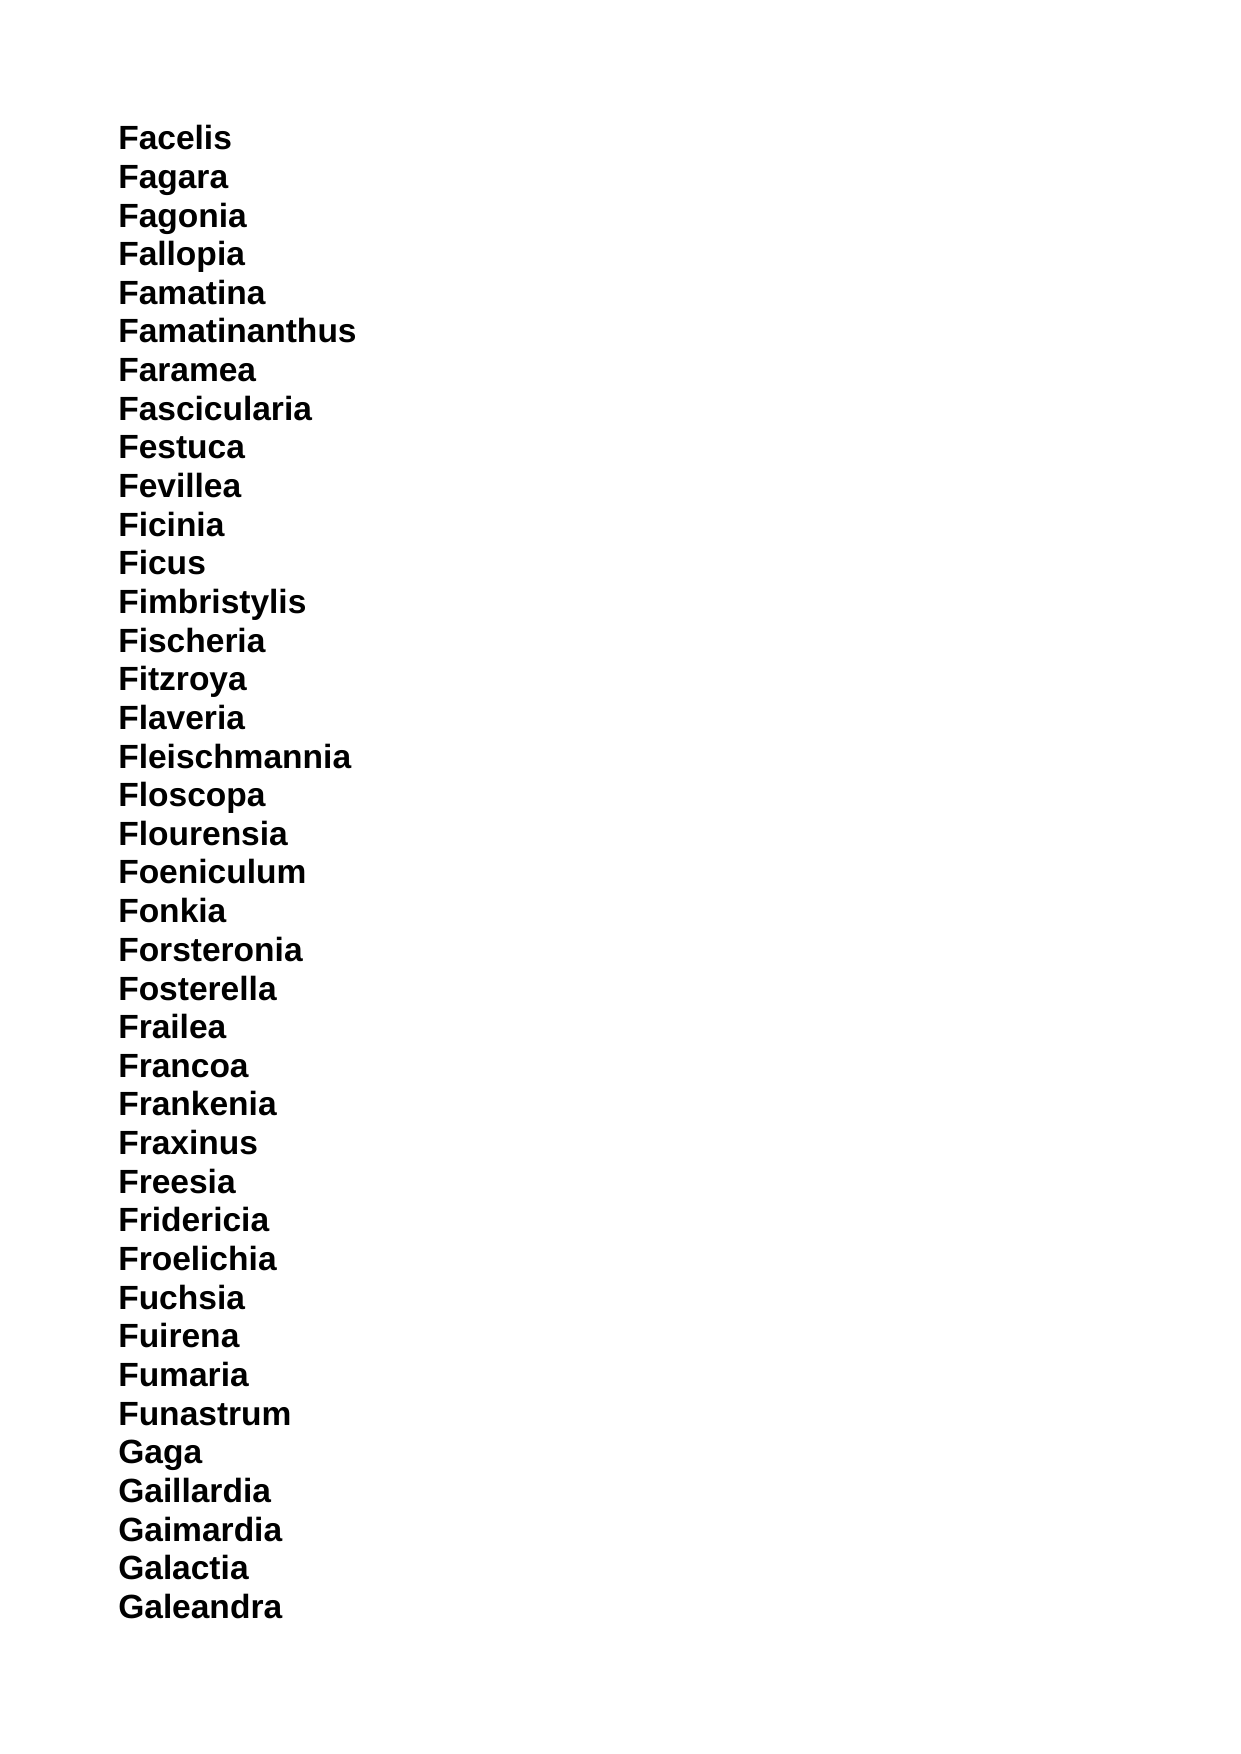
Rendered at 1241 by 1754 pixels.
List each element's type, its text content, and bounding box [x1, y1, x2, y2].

subtitle Facelis Fagara Fagonia Fallopia Famatina Famatinanthus Faramea Fascicularia Festuca Fevillea Ficinia Ficus Fimbristylis Fischeria Fitzroya Flaveria Fleischmannia Floscopa Flourensia Foeniculum Fonkia Forsteronia Fosterella Frailea Francoa Frankenia Fraxinus Freesia Fridericia Froelichia Fuchsia Fuirena Fumaria Funastrum Gaga Gaillardia Gaimardia Galactia Galeandra [118, 118, 1122, 1625]
